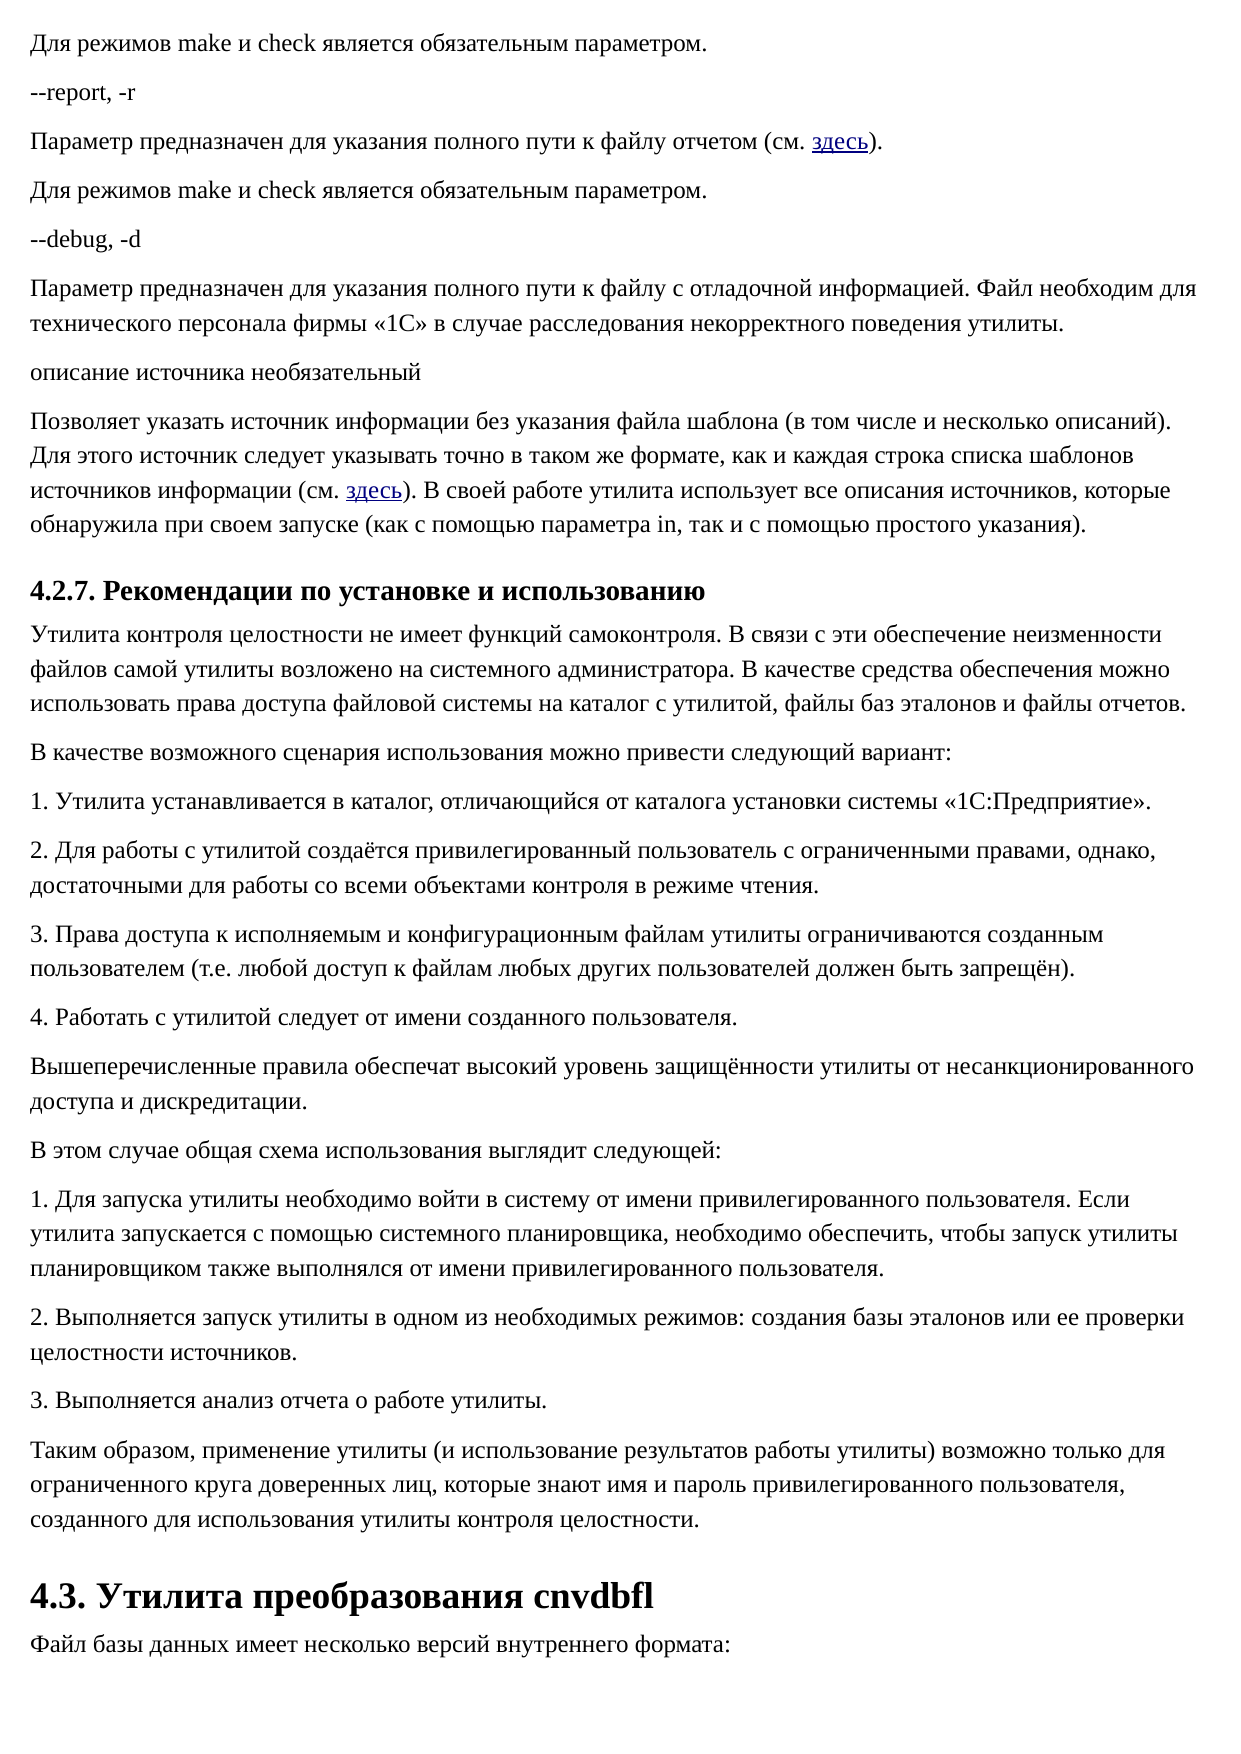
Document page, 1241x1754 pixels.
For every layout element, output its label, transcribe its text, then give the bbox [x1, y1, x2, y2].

text Таким образом, применение утилиты (и использование результатов работы утилиты) возможно только для ограниченного круга доверенных лиц, которые знают имя и пароль привилегированного пользователя, созданного для использования утилиты контроля целостности. [30, 1435, 1211, 1532]
text 1. Для запуска утилиты необходимо войти в систему от имени привилегированного пользователя. Если утилита запускается с помощью системного планировщика, необходимо обеспечить, чтобы запуск утилиты планировщиком также выполнялся от имени привилегированного пользователя. [30, 1184, 1211, 1282]
text Для режимов make и check является обязательным параметром. [30, 28, 1211, 57]
text Утилита контроля целостности не имеет функций самоконтроля. В связи с эти обеспечение неизменности файлов самой утилиты возложено на системного администратора. В качестве средства обеспечения можно использовать права доступа файловой системы на каталог с утилитой, файлы баз эталонов и файлы отчетов. [30, 619, 1211, 717]
text 3. Выполняется анализ отчета о работе утилиты. [30, 1386, 1211, 1414]
text Параметр предназначен для указания полного пути к файлу отчетом (см. здесь). [30, 126, 1211, 155]
text 1. Утилита устанавливается в каталог, отличающийся от каталога установки системы «1С:Предприятие». [30, 786, 1211, 815]
text --debug, -d [30, 224, 1211, 253]
text 2. Для работы с утилитой создаётся привилегированный пользователь с ограниченными правами, однако, достаточными для работы со всеми объектами контроля в режиме чтения. [30, 835, 1211, 898]
subtitle 4.3. Утилита преобразования cnvdbfl [30, 1573, 1211, 1617]
text В этом случае общая схема использования выглядит следующей: [30, 1135, 1211, 1164]
text Параметр предназначен для указания полного пути к файлу с отладочной информацией. Файл необходим для технического персонала фирмы «1С» в случае расследования некорректного поведения утилиты. [30, 273, 1211, 337]
text Для режимов make и check является обязательным параметром. [30, 175, 1211, 204]
text 3. Права доступа к исполняемым и конфигурационным файлам утилиты ограничиваются созданным пользователем (т.е. любой доступ к файлам любых других пользователей должен быть запрещён). [30, 919, 1211, 982]
text --report, -r [30, 77, 1211, 106]
text Позволяет указать источник информации без указания файла шаблона (в том числе и несколько описаний). Для этого источник следует указывать точно в таком же формате, как и каждая строка списка шаблонов источников информации (см. здесь). В своей работе утилита использует все описания источников, которые обнаружила при своем запуске (как с помощью параметра in, так и с помощью простого указания). [30, 406, 1211, 538]
text Файл базы данных имеет несколько версий внутреннего формата: [30, 1629, 1211, 1658]
text В качестве возможного сценария использования можно привести следующий вариант: [30, 737, 1211, 766]
text Вышеперечисленные правила обеспечат высокий уровень защищённости утилиты от несанкционированного доступа и дискредитации. [30, 1051, 1211, 1115]
subtitle 4.2.7. Рекомендации по установке и использованию [30, 573, 1211, 607]
text 4. Работать с утилитой следует от имени созданного пользователя. [30, 1002, 1211, 1031]
text 2. Выполняется запуск утилиты в одном из необходимых режимов: создания базы эталонов или ее проверки целостности источников. [30, 1302, 1211, 1365]
text описание источника необязательный [30, 357, 1211, 386]
